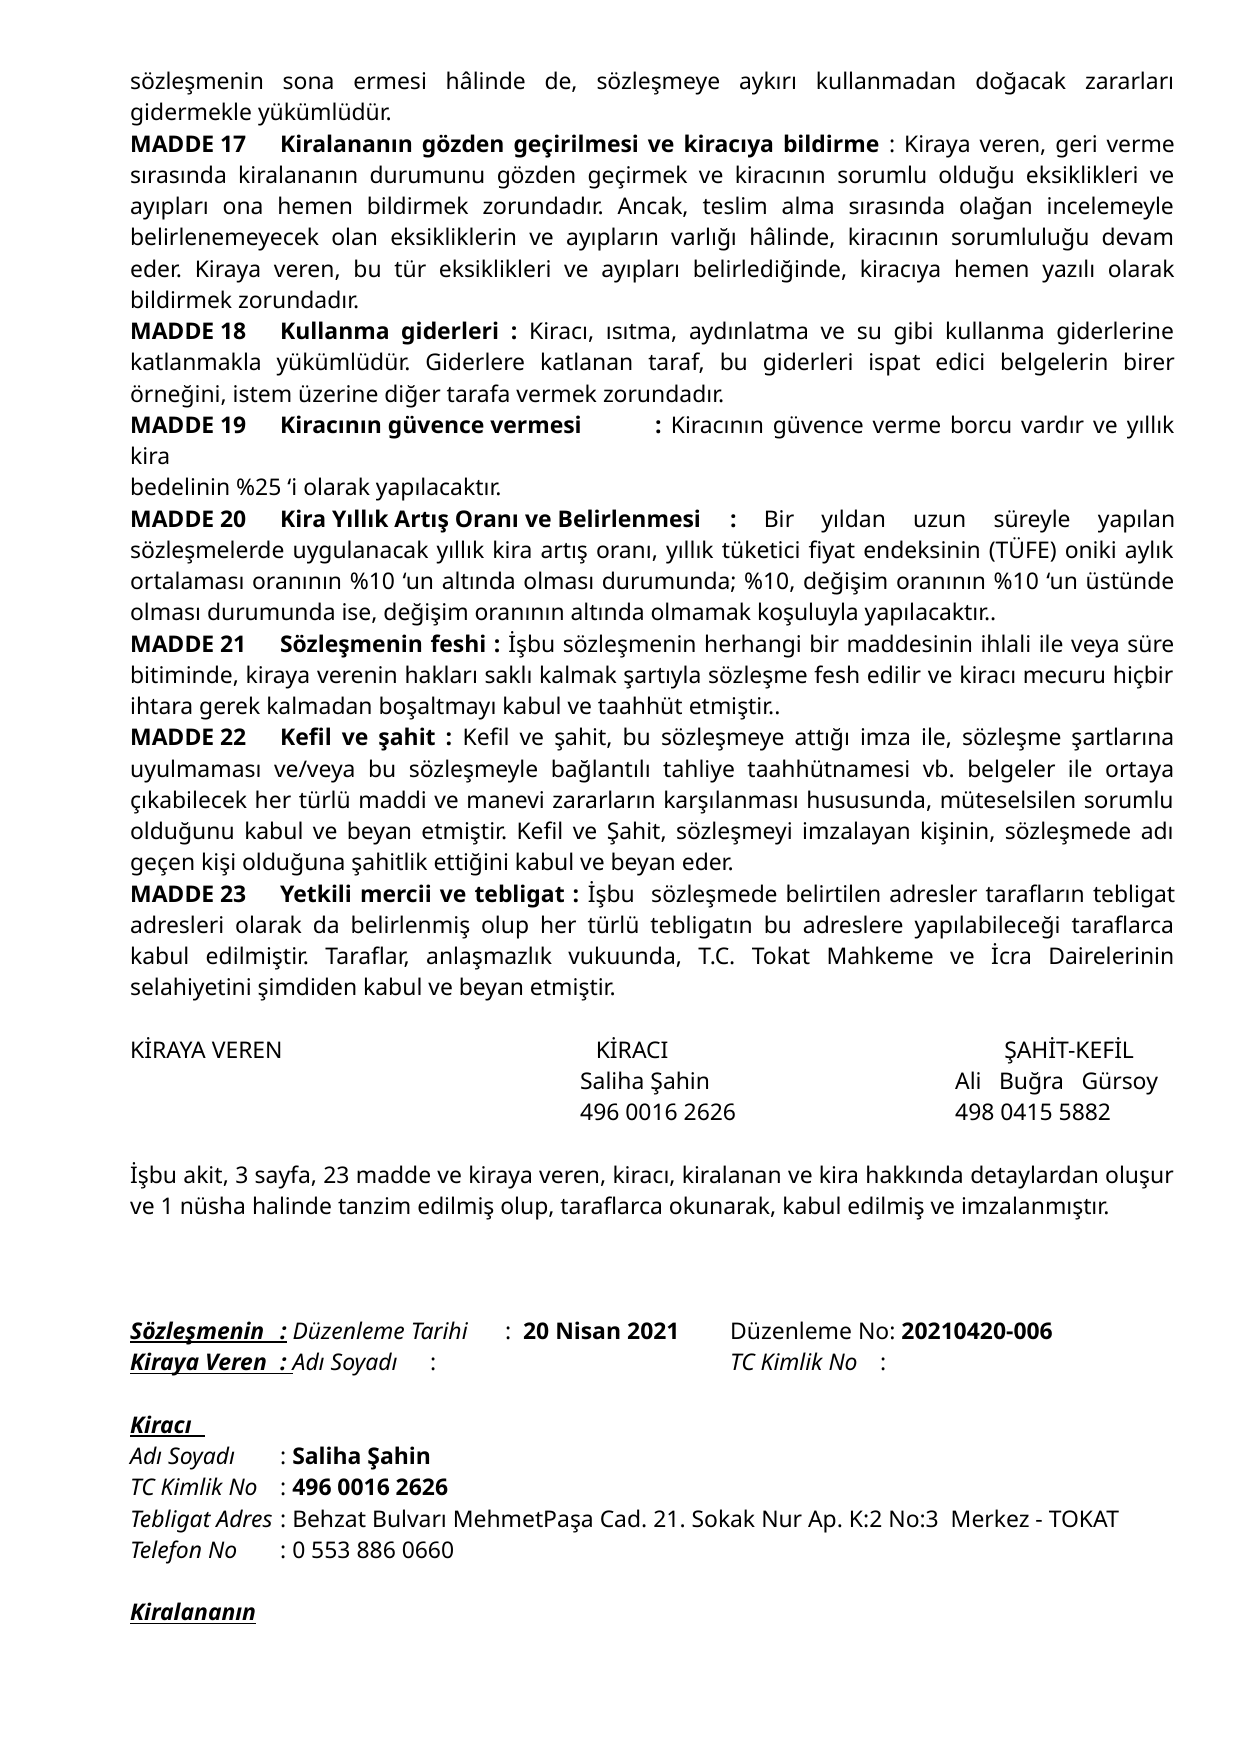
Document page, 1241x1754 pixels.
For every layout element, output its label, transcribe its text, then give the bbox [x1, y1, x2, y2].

text Tebligat Adres : Behzat Bulvarı MehmetPaşa Cad. 21. Sokak Nur Ap. K:2 No:3 Merkez - TOKAT [130, 1502, 1175, 1534]
text Kiraya Veren : Adı Soyadı : TC Kimlik No : [130, 1346, 1175, 1377]
text MADDE 17 Kiralananın gözden geçirilmesi ve kiracıya bildirme : Kiraya veren, geri verme sırasında kiralananın durumunu gözden geçirmek ve kiracının sorumlu olduğu eksiklikleri ve ayıpları ona hemen bildirmek zorundadır. Ancak, teslim alma sırasında olağan incelemeyle belirlenemeyecek olan eksikliklerin ve ayıpların varlığı hâlinde, kiracının sorumluluğu devam eder. Kiraya veren, bu tür eksiklikleri ve ayıpları belirlediğinde, kiracıya hemen yazılı olarak bildirmek zorundadır. [130, 127, 1175, 315]
text sözleşmenin sona ermesi hâlinde de, sözleşmeye aykırı kullanmadan doğacak zararları gidermekle yükümlüdür. [130, 65, 1175, 127]
text Adı Soyadı : Saliha Şahin [130, 1440, 1175, 1471]
text Kiralananın [130, 1596, 1175, 1627]
text Telefon No : 0 553 886 0660 [130, 1534, 1175, 1565]
list MADDE 22 Kefil ve şahit : Kefil ve şahit, bu sözleşmeye attığı imza ile, sözleşme şartlarına uyulmaması ve/veya bu sözleşmeyle bağlantılı tahliye taahhütnamesi vb. belgeler ile ortaya çıkabilecek her türlü maddi ve manevi zararların karşılanması hususunda, müteselsilen sorumlu olduğunu kabul ve beyan etmiştir. Kefil ve Şahit, sözleşmeyi imzalayan kişinin, sözleşmede adı geçen kişi olduğuna şahitlik ettiğini kabul ve beyan eder. [130, 721, 1175, 877]
list İşbu akit, 3 sayfa, 23 madde ve kiraya veren, kiracı, kiralanan ve kira hakkında detaylardan oluşur ve 1 nüsha halinde tanzim edilmiş olup, taraflarca okunarak, kabul edilmiş ve imzalanmıştır. [130, 1159, 1175, 1221]
text TC Kimlik No : 496 0016 2626 [130, 1471, 1175, 1502]
text Kiracı [130, 1409, 1175, 1440]
list MADDE 23 Yetkili mercii ve tebligat : İşbu sözleşmede belirtilen adresler tarafların tebligat adresleri olarak da belirlenmiş olup her türlü tebligatın bu adreslere yapılabileceği taraflarca kabul edilmiştir. Taraflar, anlaşmazlık vukuunda, T.C. Tokat Mahkeme ve İcra Dairelerinin selahiyetini şimdiden kabul ve beyan etmiştir. [130, 877, 1175, 1002]
text bedelinin %25 ‘i olarak yapılacaktır. [130, 471, 1175, 502]
text MADDE 20 Kira Yıllık Artış Oranı ve Belirlenmesi : Bir yıldan uzun süreyle yapılan sözleşmelerde uygulanacak yıllık kira artış oranı, yıllık tüketici fiyat endeksinin (TÜFE) oniki aylık ortalaması oranının %10 ‘un altında olması durumunda; %10, değişim oranının %10 ‘un üstünde olması durumunda ise, değişim oranının altında olmamak koşuluyla yapılacaktır.. [130, 502, 1175, 627]
text MADDE 21 Sözleşmenin feshi : İşbu sözleşmenin herhangi bir maddesinin ihlali ile veya süre bitiminde, kiraya verenin hakları saklı kalmak şartıyla sözleşme fesh edilir ve kiracı mecuru hiçbir ihtara gerek kalmadan boşaltmayı kabul ve taahhüt etmiştir.. [130, 627, 1175, 721]
text MADDE 18 Kullanma giderleri : Kiracı, ısıtma, aydınlatma ve su gibi kullanma giderlerine katlanmakla yükümlüdür. Giderlere katlanan taraf, bu giderleri ispat edici belgelerin birer örneğini, istem üzerine diğer tarafa vermek zorundadır. [130, 315, 1175, 409]
text MADDE 19 Kiracının güvence vermesi : Kiracının güvence verme borcu vardır ve yıllık kira [130, 409, 1175, 471]
list Saliha Şahin Ali Buğra Gürsoy 496 0016 2626 498 0415 5882 [130, 1065, 1175, 1127]
text Sözleşmenin : Düzenleme Tarihi : 20 Nisan 2021 Düzenleme No: 20210420-006 [130, 1315, 1175, 1346]
text KİRAYA VEREN KİRACI ŞAHİT-KEFİL [130, 1034, 1175, 1065]
